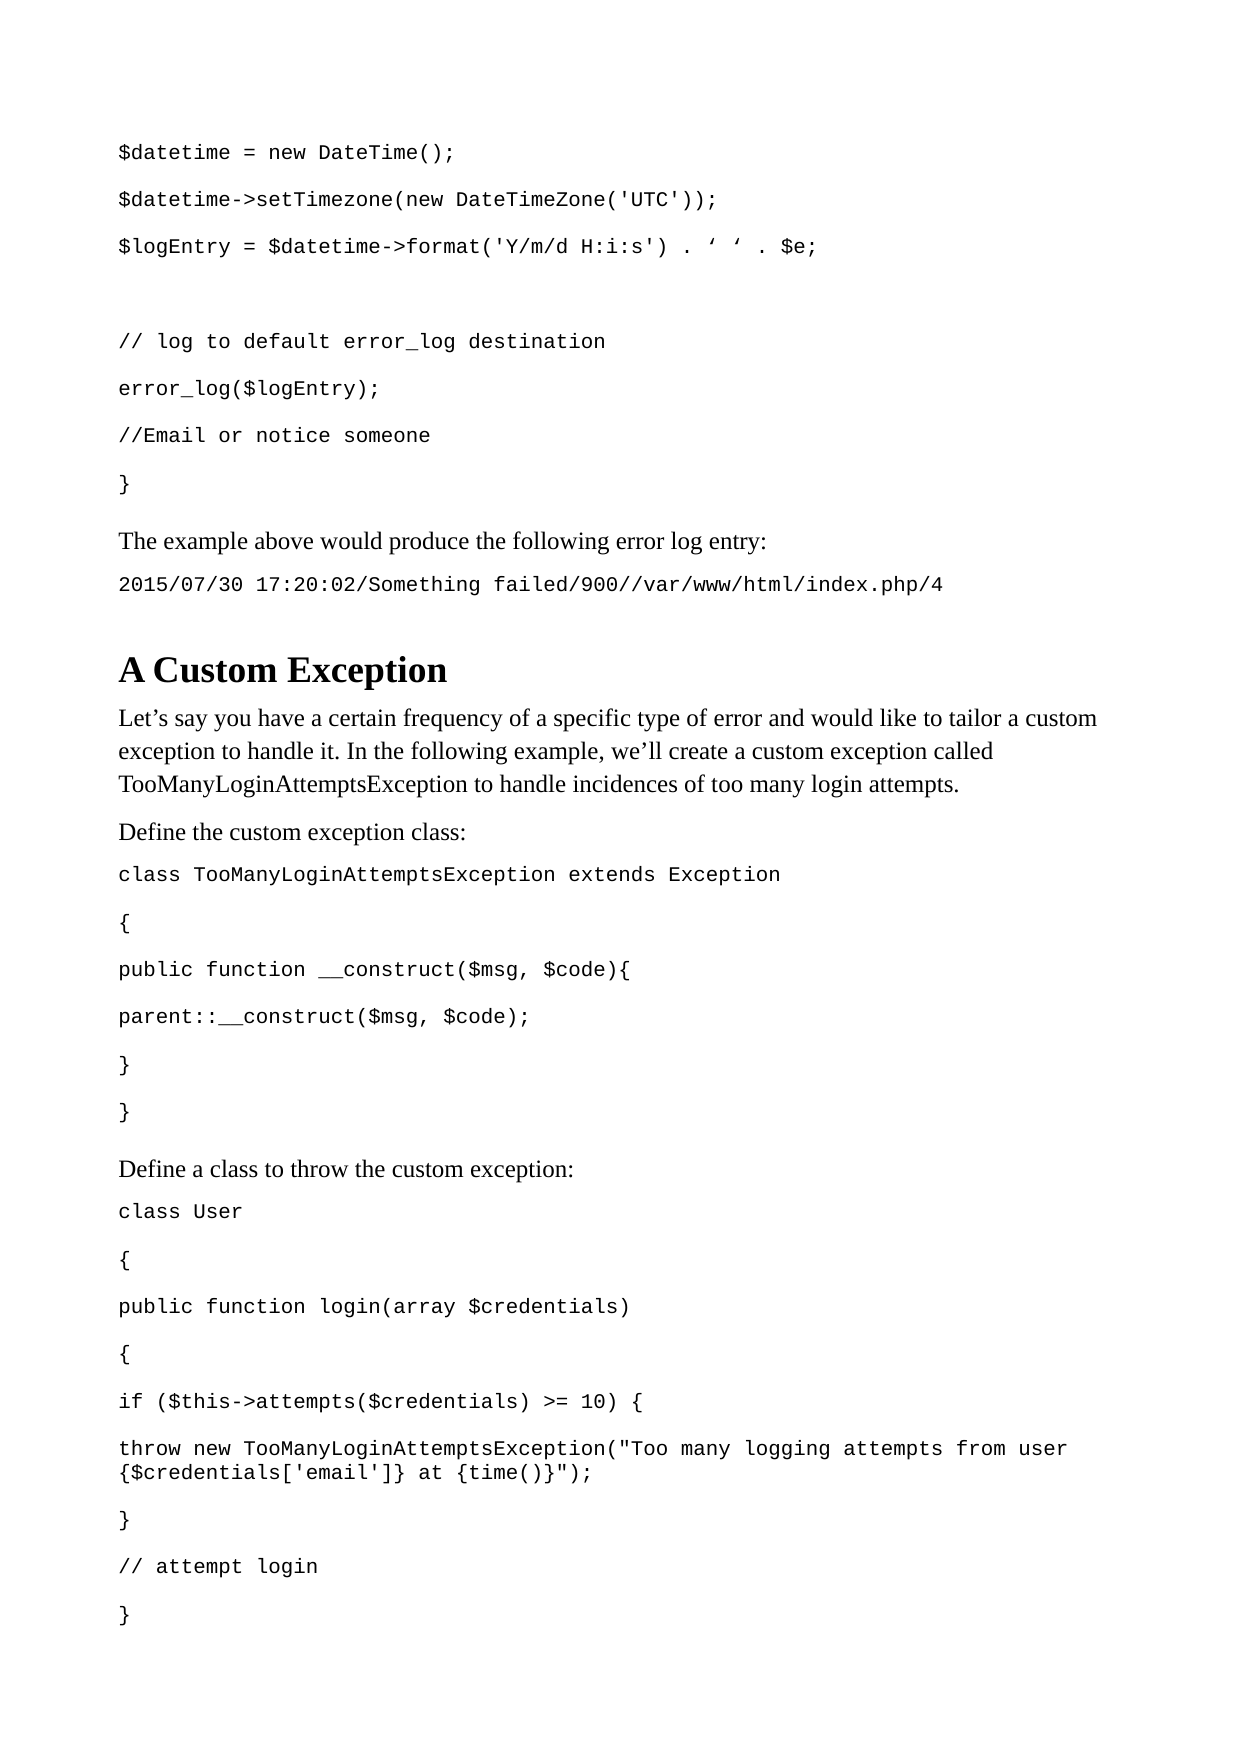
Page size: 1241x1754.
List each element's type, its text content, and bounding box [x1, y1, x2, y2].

subtitle A Custom Exception [118, 647, 1122, 691]
text class User [118, 1202, 1122, 1225]
text { [118, 1343, 1122, 1367]
text { [118, 912, 1122, 935]
text $datetime = new DateTime(); [118, 142, 1122, 165]
text Let’s say you have a certain frequency of a specific type of error and would like to tailor a custom exception to handle it. In the following example, we’ll create a custom exception called TooManyLoginAttemptsException to handle incidences of too many login attempts. [118, 703, 1122, 798]
text The example above would produce the following error log entry: [118, 526, 1122, 555]
text } [118, 1053, 1122, 1077]
text } [118, 473, 1122, 496]
text if ($this->attempts($credentials) >= 10) { [118, 1391, 1122, 1414]
text class TooManyLoginAttemptsException extends Exception [118, 864, 1122, 888]
text 2015/07/30 17:20:02/Something failed/900//var/www/html/index.php/4 [118, 573, 1122, 597]
text // attempt login [118, 1556, 1122, 1580]
text } [118, 1101, 1122, 1124]
text throw new TooManyLoginAttemptsException("Too many logging attempts from user {$credentials['email']} at {time()}"); [118, 1438, 1122, 1485]
text { [118, 1249, 1122, 1272]
text Define the custom exception class: [118, 817, 1122, 846]
text public function __construct($msg, $code){ [118, 959, 1122, 983]
text // log to default error_log destination [118, 331, 1122, 354]
text public function login(array $credentials) [118, 1296, 1122, 1320]
text Define a class to throw the custom exception: [118, 1154, 1122, 1183]
text } [118, 1509, 1122, 1533]
text $logEntry = $datetime->format('Y/m/d H:i:s') . ‘ ‘ . $e; [118, 236, 1122, 260]
text parent::__construct($msg, $code); [118, 1006, 1122, 1030]
text error_log($logEntry); [118, 378, 1122, 402]
text $datetime->setTimezone(new DateTimeZone('UTC')); [118, 189, 1122, 213]
text //Email or notice someone [118, 426, 1122, 449]
text } [118, 1603, 1122, 1627]
